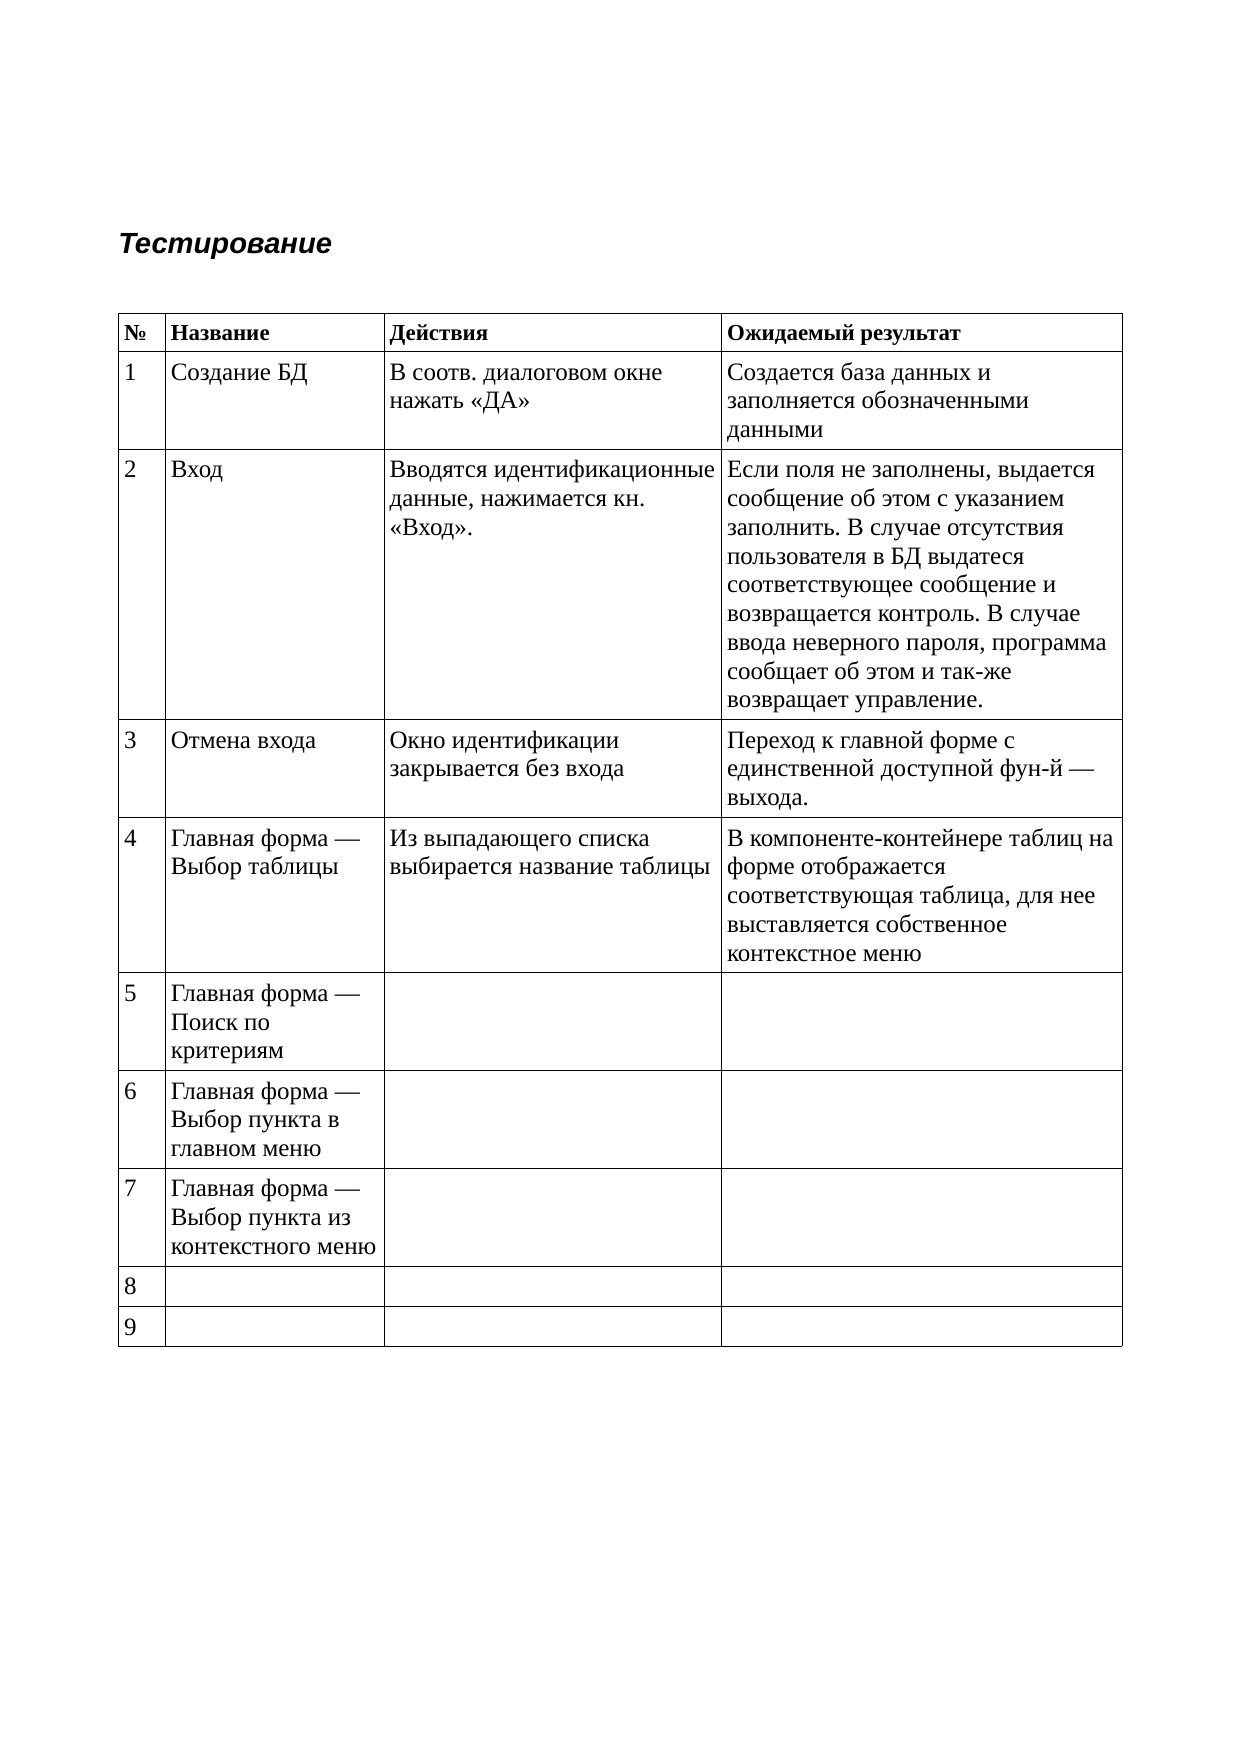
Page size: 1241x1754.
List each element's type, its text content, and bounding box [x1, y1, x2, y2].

table_header Действия [385, 314, 721, 351]
table_cell Переход к главной форме с единственной доступной фун-й — выхода. [722, 720, 1122, 817]
table_cell [385, 1169, 721, 1266]
table_cell [385, 1071, 721, 1168]
table_cell [166, 1267, 384, 1306]
table_cell Если поля не заполнены, выдается сообщение об этом с указанием заполнить. В случае отсутствия пользователя в БД выдатеся соответствующее сообщение и возвращается контроль. В случае ввода неверного пароля, программа сообщает об этом и так-же возвращает управление. [722, 450, 1122, 719]
table_cell 1 [119, 352, 165, 449]
table_header Ожидаемый результат [722, 314, 1122, 351]
table_cell Главная форма — Выбор пункта из контекстного меню [166, 1169, 384, 1266]
table_cell 7 [119, 1169, 165, 1266]
table_cell 6 [119, 1071, 165, 1168]
table_cell Из выпадающего списка выбирается название таблицы [385, 818, 721, 972]
table_cell Главная форма — Выбор пункта в главном меню [166, 1071, 384, 1168]
table_cell 3 [119, 720, 165, 817]
table_cell Создание БД [166, 352, 384, 449]
table_cell [385, 1307, 721, 1346]
table_cell Окно идентификации закрывается без входа [385, 720, 721, 817]
table_header Название [166, 314, 384, 351]
table_cell В компоненте-контейнере таблиц на форме отображается соответствующая таблица, для нее выставляется собственное контекстное меню [722, 818, 1122, 972]
table_cell Главная форма — Выбор таблицы [166, 818, 384, 972]
table_cell [385, 973, 721, 1070]
table_cell 4 [119, 818, 165, 972]
table_cell Вход [166, 450, 384, 719]
table_header № [119, 314, 165, 351]
table_cell [722, 1307, 1122, 1346]
table_cell Отмена входа [166, 720, 384, 817]
table_cell [722, 973, 1122, 1070]
table_cell Главная форма — Поиск по критериям [166, 973, 384, 1070]
table_cell 9 [119, 1307, 165, 1346]
table_cell [722, 1071, 1122, 1168]
table_cell [722, 1267, 1122, 1306]
table_cell Создается база данных и заполняется обозначенными данными [722, 352, 1122, 449]
table_cell 5 [119, 973, 165, 1070]
table_cell Вводятся идентификационные данные, нажимается кн. «Вход». [385, 450, 721, 719]
table_cell [166, 1307, 384, 1346]
subtitle Тестирование [118, 226, 1122, 259]
table_cell [385, 1267, 721, 1306]
table_cell 2 [119, 450, 165, 719]
table_cell В соотв. диалоговом окне нажать «ДА» [385, 352, 721, 449]
table_cell [722, 1169, 1122, 1266]
table_cell 8 [119, 1267, 165, 1306]
